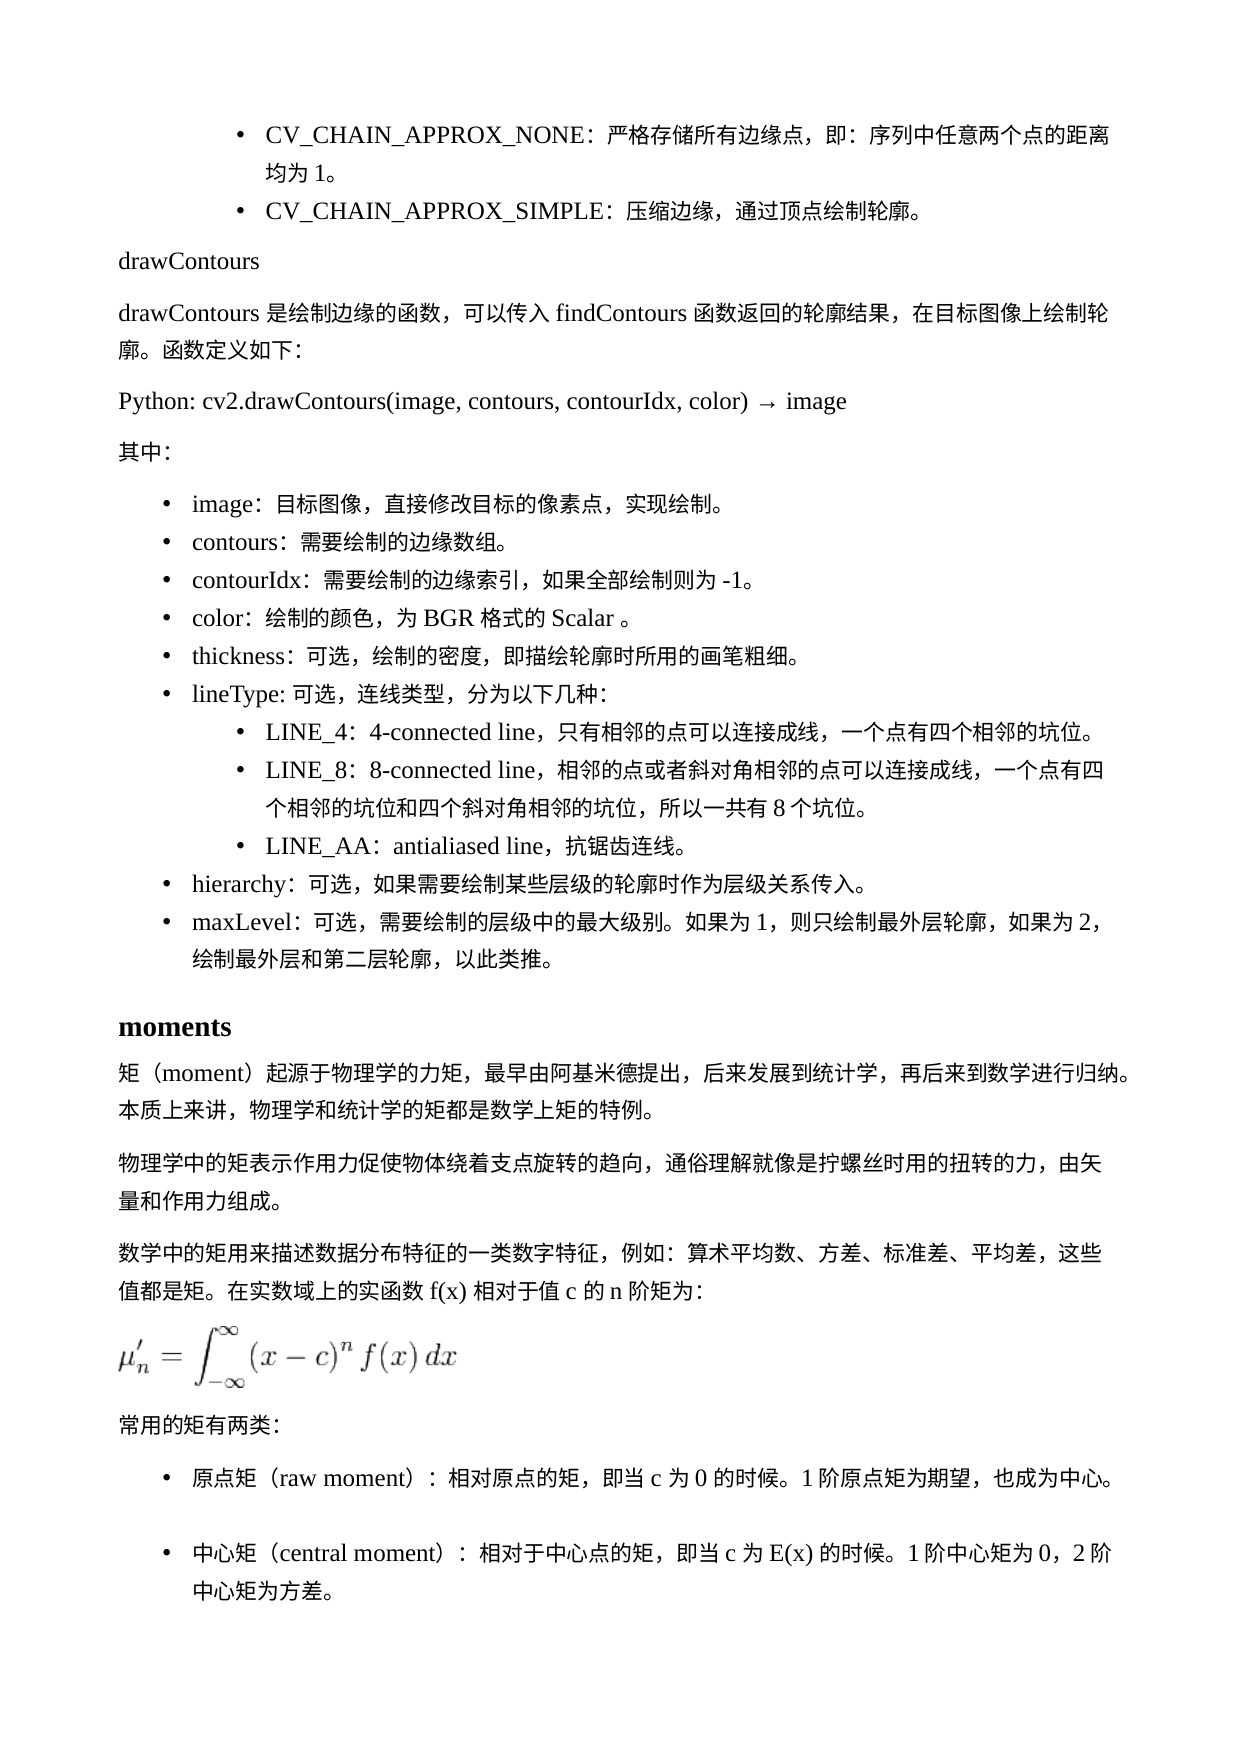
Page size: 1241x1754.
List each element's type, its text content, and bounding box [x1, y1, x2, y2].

list CV_CHAIN_APPROX_NONE：严格存储所有边缘点，即：序列中任意两个点的距离均为1。 [236, 118, 1122, 188]
text 数学中的矩用来描述数据分布特征的一类数字特征，例如：算术平均数、方差、标准差、平均差，这些值都是矩。在实数域上的实函数 f(x) 相对于值 c 的 n 阶矩为： [118, 1236, 1122, 1306]
text drawContours [118, 246, 1122, 275]
list CV_CHAIN_APPROX_SIMPLE：压缩边缘，通过顶点绘制轮廓。 [236, 194, 1122, 226]
list LINE_4：4-connected line，只有相邻的点可以连接成线，一个点有四个相邻的坑位。 [236, 715, 1122, 747]
list thickness：可选，绘制的密度，即描绘轮廓时所用的画笔粗细。 [162, 639, 1122, 671]
text 常用的矩有两类： [118, 1408, 1122, 1440]
list contourIdx：需要绘制的边缘索引，如果全部绘制则为 -1。 [162, 563, 1122, 595]
list color：绘制的颜色，为 BGR 格式的 Scalar 。 [162, 601, 1122, 633]
picture [118, 1326, 458, 1388]
list LINE_AA：antialiased line，抗锯齿连线。 [236, 829, 1122, 860]
list lineType: 可选，连线类型，分为以下几种： [162, 677, 1122, 709]
list 原点矩（raw moment）：相对原点的矩，即当 c 为 0 的时候。1阶原点矩为期望，也成为中心。 [162, 1461, 1122, 1530]
list maxLevel：可选，需要绘制的层级中的最大级别。如果为1，则只绘制最外层轮廓，如果为2，绘制最外层和第二层轮廓，以此类推。 [162, 904, 1122, 974]
list contours：需要绘制的边缘数组。 [162, 525, 1122, 557]
list 中心矩（central moment）：相对于中心点的矩，即当 c 为 E(x) 的时候。1阶中心矩为0，2阶中心矩为方差。 [162, 1536, 1122, 1606]
list hierarchy：可选，如果需要绘制某些层级的轮廓时作为层级关系传入。 [162, 867, 1122, 898]
text 矩（moment）起源于物理学的力矩，最早由阿基米德提出，后来发展到统计学，再后来到数学进行归纳。本质上来讲，物理学和统计学的矩都是数学上矩的特例。 [118, 1056, 1122, 1125]
text drawContours 是绘制边缘的函数，可以传入 findContours 函数返回的轮廓结果，在目标图像上绘制轮廓。函数定义如下： [118, 296, 1122, 365]
subtitle moments [118, 1009, 1122, 1043]
text 物理学中的矩表示作用力促使物体绕着支点旋转的趋向，通俗理解就像是拧螺丝时用的扭转的力，由矢量和作用力组成。 [118, 1146, 1122, 1216]
text Python: cv2.drawContours(image, contours, contourIdx, color) → image [118, 386, 1122, 415]
list LINE_8：8-connected line，相邻的点或者斜对角相邻的点可以连接成线，一个点有四个相邻的坑位和四个斜对角相邻的坑位，所以一共有8个坑位。 [236, 753, 1122, 822]
list image：目标图像，直接修改目标的像素点，实现绘制。 [162, 487, 1122, 519]
text 其中： [118, 435, 1122, 467]
